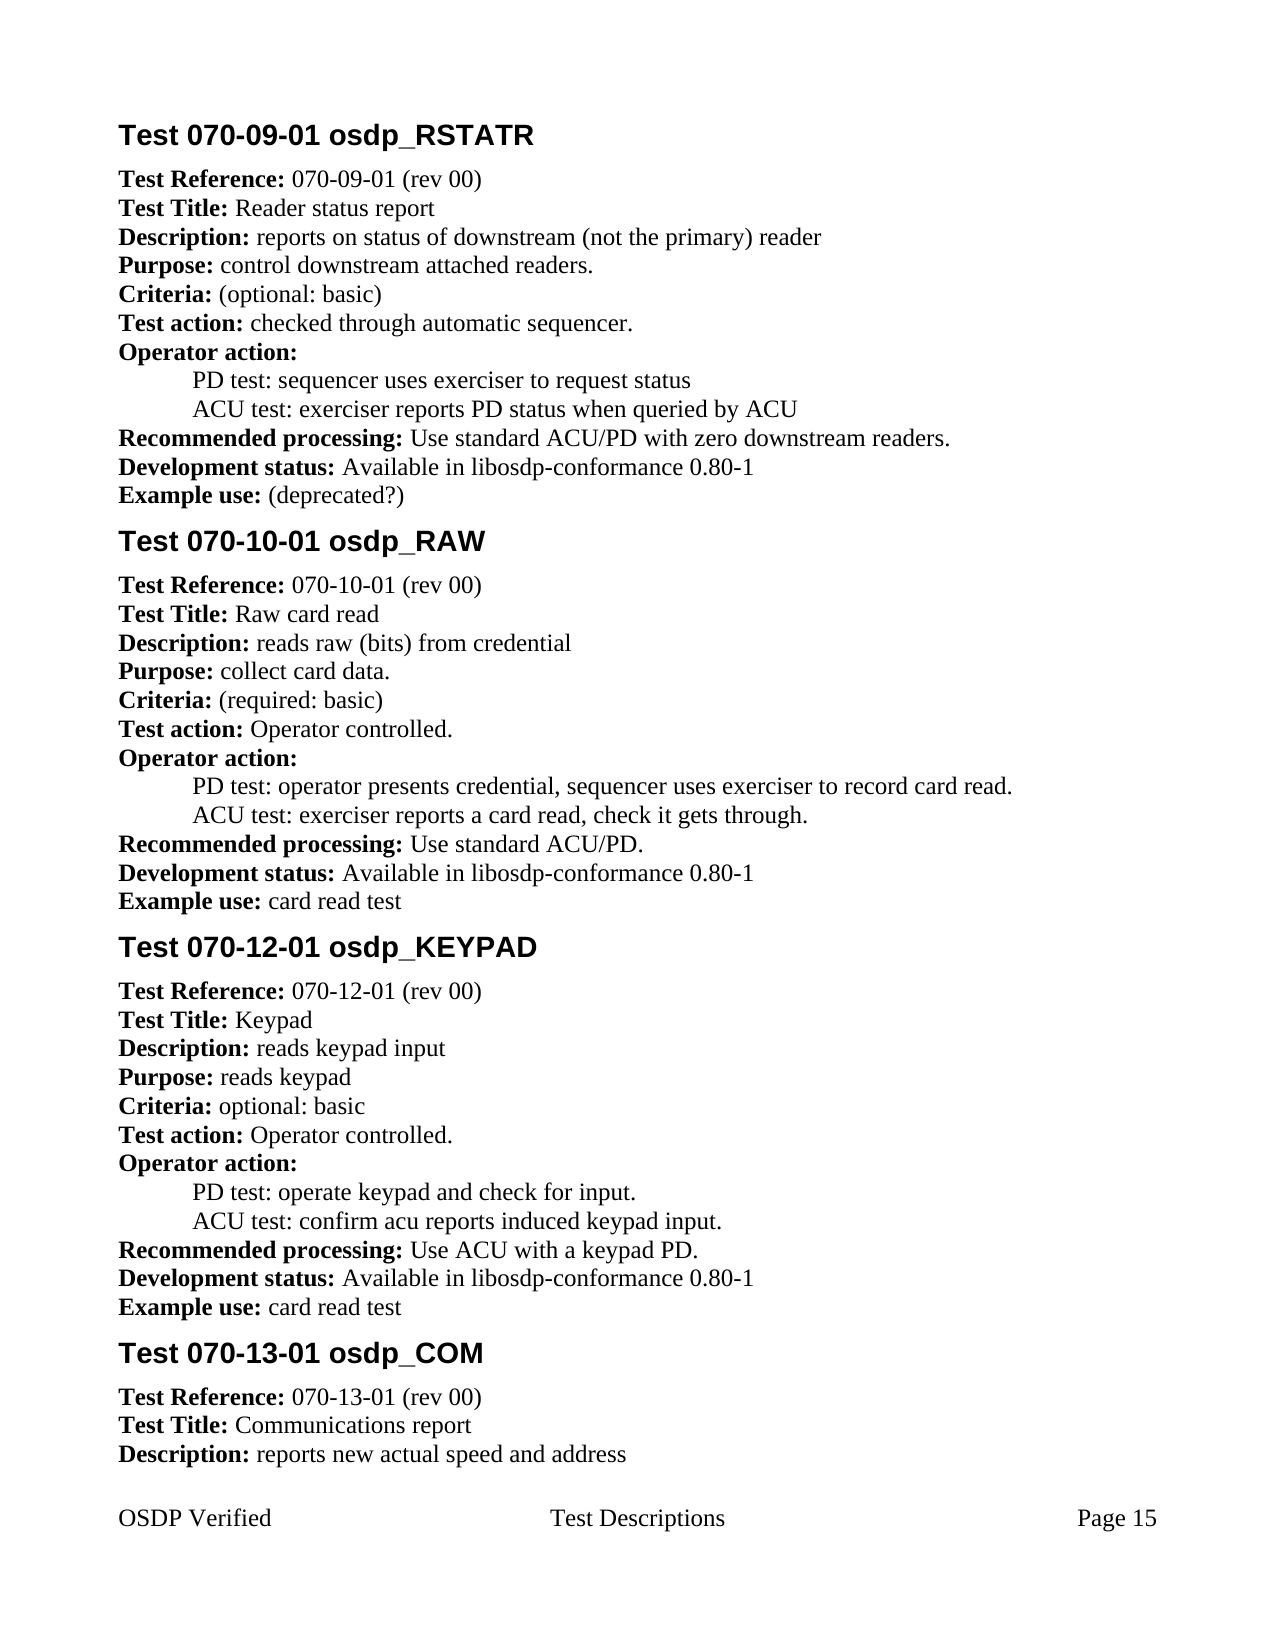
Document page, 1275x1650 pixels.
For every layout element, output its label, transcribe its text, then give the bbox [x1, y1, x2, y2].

text Test Title: Communications report [118, 1411, 1157, 1439]
text Operator action: [118, 337, 1157, 366]
text Criteria: optional: basic [118, 1091, 1157, 1120]
text Operator action: [118, 743, 1157, 771]
text Development status: Available in libosdp-conformance 0.80-1 [118, 858, 1157, 886]
text Recommended processing: Use standard ACU/PD with zero downstream readers. [118, 423, 1157, 452]
text Description: reads raw (bits) from credential [118, 628, 1157, 656]
text PD test: operator presents credential, sequencer uses exerciser to record card read. [118, 771, 1157, 800]
text Criteria: (optional: basic) [118, 279, 1157, 308]
text PD test: sequencer uses exerciser to request status [118, 366, 1157, 394]
subtitle Test 070-13-01 osdp_COM [118, 1336, 1157, 1369]
text Criteria: (required: basic) [118, 685, 1157, 714]
text Development status: Available in libosdp-conformance 0.80-1 [118, 1263, 1157, 1292]
text Description: reports new actual speed and address [118, 1439, 1157, 1468]
text Test Title: Raw card read [118, 599, 1157, 628]
text Test Reference: 070-09-01 (rev 00) [118, 164, 1157, 193]
text Test Title: Keypad [118, 1005, 1157, 1033]
text Recommended processing: Use ACU with a keypad PD. [118, 1235, 1157, 1263]
text Test action: Operator controlled. [118, 1120, 1157, 1148]
text Purpose: collect card data. [118, 656, 1157, 685]
subtitle Test 070-10-01 osdp_RAW [118, 524, 1157, 558]
text Example use: card read test [118, 886, 1157, 915]
text Purpose: control downstream attached readers. [118, 251, 1157, 279]
text Test Reference: 070-10-01 (rev 00) [118, 570, 1157, 599]
text ACU test: exerciser reports PD status when queried by ACU [118, 394, 1157, 423]
subtitle Test 070-12-01 osdp_KEYPAD [118, 930, 1157, 963]
text Example use: (deprecated?) [118, 481, 1157, 509]
text Purpose: reads keypad [118, 1062, 1157, 1091]
text Test Reference: 070-12-01 (rev 00) [118, 976, 1157, 1005]
text Description: reports on status of downstream (not the primary) reader [118, 222, 1157, 251]
text Description: reads keypad input [118, 1033, 1157, 1062]
text Operator action: [118, 1148, 1157, 1177]
subtitle Test 070-09-01 osdp_RSTATR [118, 118, 1157, 152]
text Development status: Available in libosdp-conformance 0.80-1 [118, 452, 1157, 481]
text Test action: Operator controlled. [118, 714, 1157, 743]
text Test Title: Reader status report [118, 193, 1157, 222]
text Test Reference: 070-13-01 (rev 00) [118, 1382, 1157, 1411]
text PD test: operate keypad and check for input. [118, 1177, 1157, 1206]
text Test action: checked through automatic sequencer. [118, 308, 1157, 337]
text Recommended processing: Use standard ACU/PD. [118, 829, 1157, 858]
text ACU test: confirm acu reports induced keypad input. [118, 1206, 1157, 1235]
text Example use: card read test [118, 1292, 1157, 1321]
text ACU test: exerciser reports a card read, check it gets through. [118, 800, 1157, 829]
